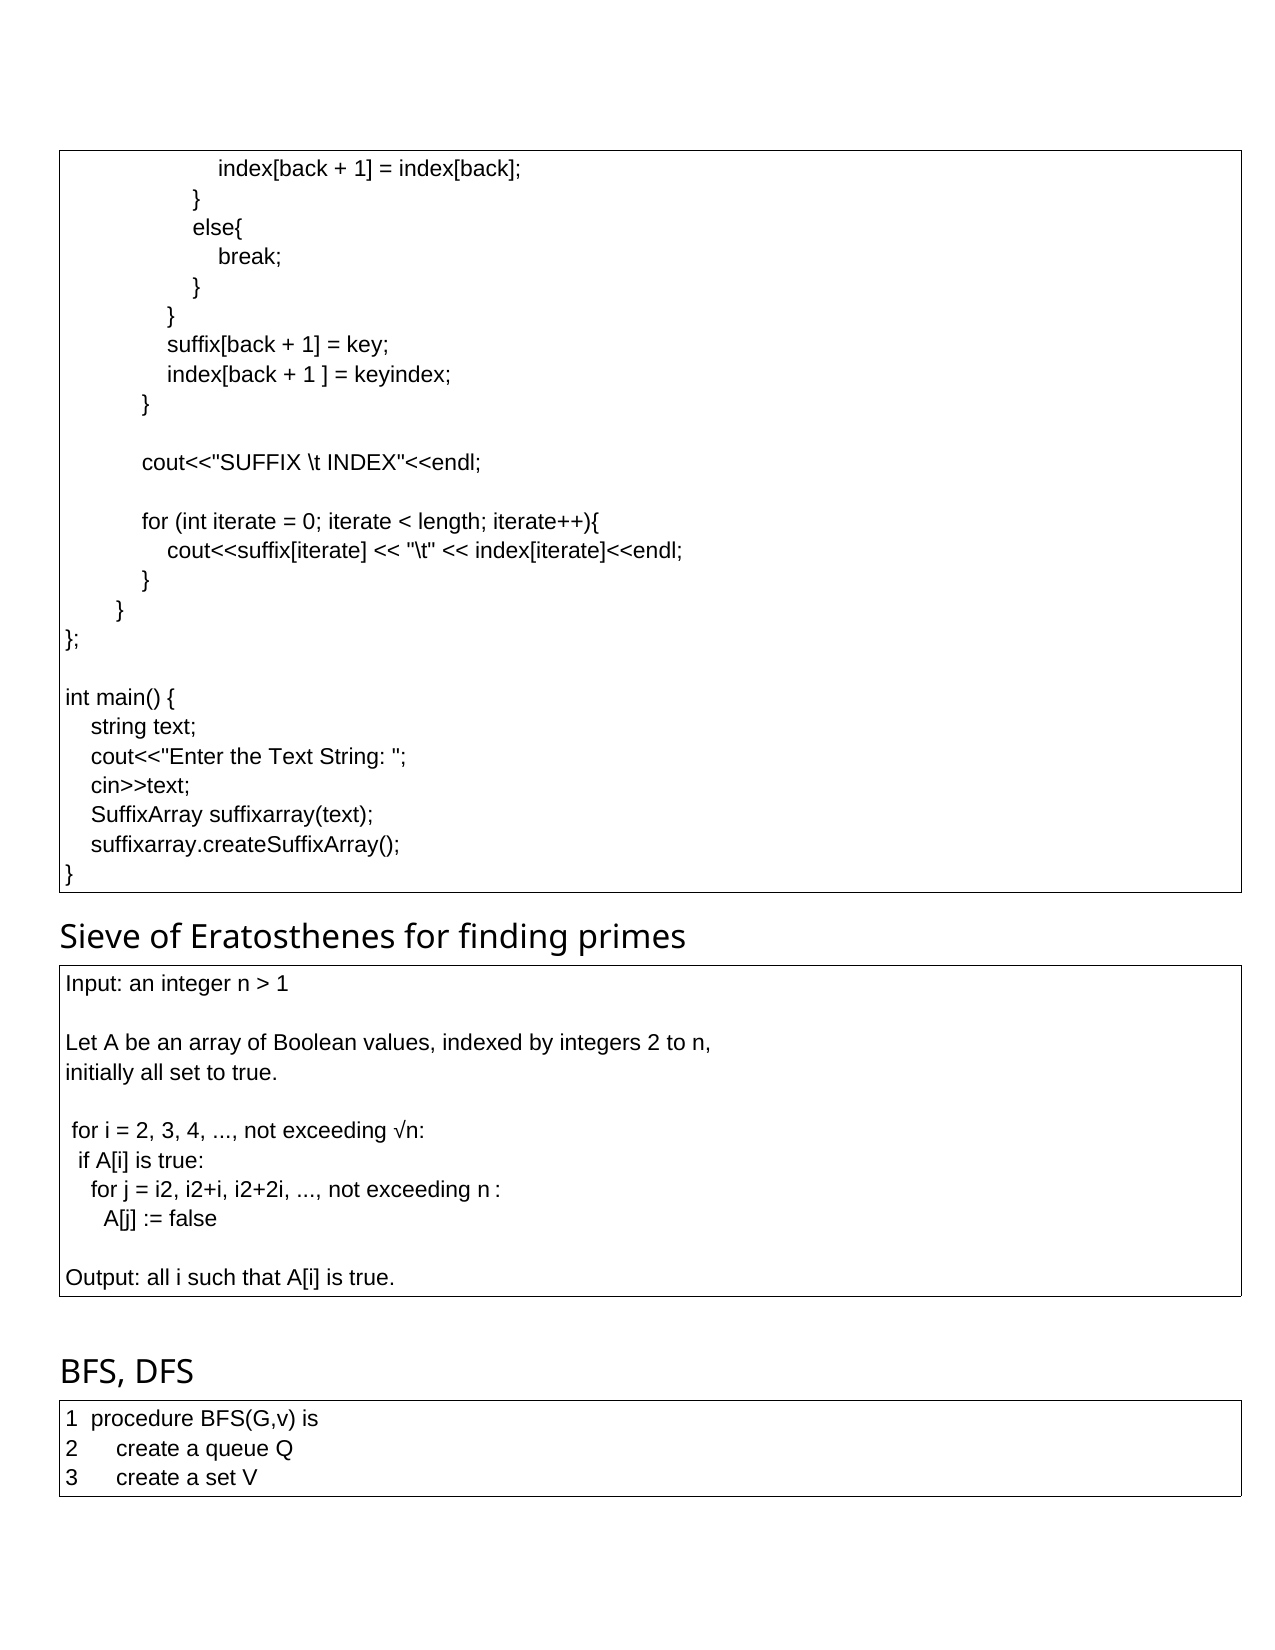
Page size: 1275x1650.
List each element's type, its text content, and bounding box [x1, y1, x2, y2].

subtitle BFS, DFS [59, 1348, 1241, 1393]
subtitle Sieve of Eratosthenes for finding primes [59, 913, 1241, 958]
table_header index[back + 1] = index[back]; } else{ break; } } suffix[back + 1] = key; index[back + 1 ] = keyindex; } cout<<"SUFFIX \t INDEX"<<endl; for (int iterate = 0; iterate < length; iterate++){ cout<<suffix[iterate] << "\t" << index[iterate]<<endl; } } }; int main() { string text; cout<<"Enter the Text String: "; cin>>text; SuffixArray suffixarray(text); suffixarray.createSuffixArray(); } [60, 151, 1241, 892]
table_header Input: an integer n > 1 Let A be an array of Boolean values, indexed by integers 2 to n, initially all set to true. for i = 2, 3, 4, ..., not exceeding √n: if A[i] is true: for j = i2, i2+i, i2+2i, ..., not exceeding n : A[j] := false Output: all i such that A[i] is true. [60, 966, 1241, 1296]
table_header 1 procedure BFS(G,v) is 2 create a queue Q 3 create a set V [60, 1401, 1241, 1496]
